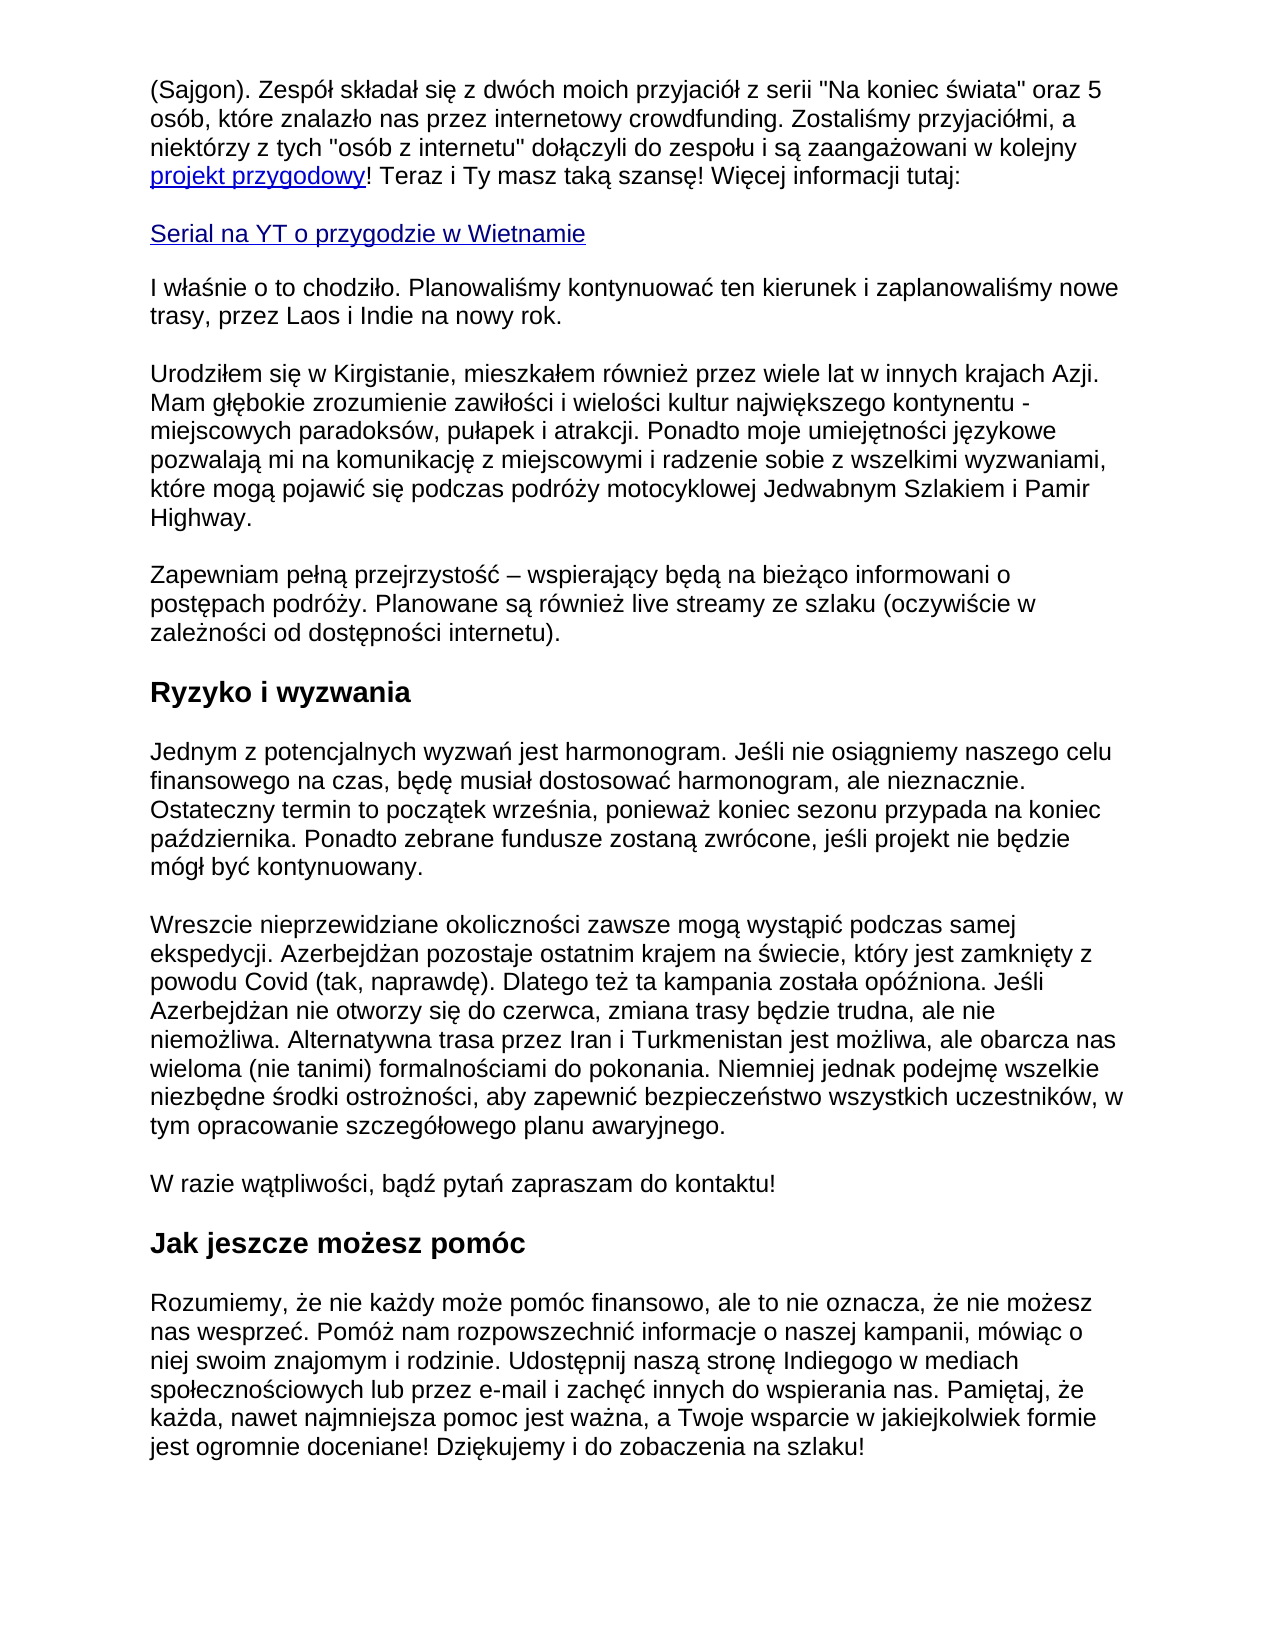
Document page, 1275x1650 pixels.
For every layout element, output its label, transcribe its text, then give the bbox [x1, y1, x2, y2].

text I właśnie o to chodziło. Planowaliśmy kontynuować ten kierunek i zaplanowaliśmy nowe trasy, przez Laos i Indie na nowy rok. [150, 272, 1125, 330]
text Zapewniam pełną przejrzystość – wspierający będą na bieżąco informowani o postępach podróży. Planowane są również live streamy ze szlaku (oczywiście w zależności od dostępności internetu). [150, 560, 1125, 646]
text W razie wątpliwości, bądź pytań zapraszam do kontaktu! [150, 1168, 1125, 1197]
text Ryzyko i wyzwania [150, 675, 1125, 708]
text Wreszcie nieprzewidziane okoliczności zawsze mogą wystąpić podczas samej ekspedycji. Azerbejdżan pozostaje ostatnim krajem na świecie, który jest zamknięty z powodu Covid (tak, naprawdę). Dlatego też ta kampania została opóźniona. Jeśli Azerbejdżan nie otworzy się do czerwca, zmiana trasy będzie trudna, ale nie niemożliwa. Alternatywna trasa przez Iran i Turkmenistan jest możliwa, ale obarcza nas wieloma (nie tanimi) formalnościami do pokonania. Niemniej jednak podejmę wszelkie niezbędne środki ostrożności, aby zapewnić bezpieczeństwo wszystkich uczestników, w tym opracowanie szczegółowego planu awaryjnego. [150, 910, 1125, 1140]
text Serial na YT o przygodzie w Wietnamie [150, 219, 1125, 247]
text Urodziłem się w Kirgistanie, mieszkałem również przez wiele lat w innych krajach Azji. Mam głębokie zrozumienie zawiłości i wielości kultur największego kontynentu - miejscowych paradoksów, pułapek i atrakcji. Ponadto moje umiejętności językowe pozwalają mi na komunikację z miejscowymi i radzenie sobie z wszelkimi wyzwaniami, które mogą pojawić się podczas podróży motocyklowej Jedwabnym Szlakiem i Pamir Highway. [150, 359, 1125, 531]
text (Sajgon). Zespół składał się z dwóch moich przyjaciół z serii "Na koniec świata" oraz 5 osób, które znalazło nas przez internetowy crowdfunding. Zostaliśmy przyjaciółmi, a niektórzy z tych "osób z internetu" dołączyli do zespołu i są zaangażowani w kolejny projekt przygodowy! Teraz i Ty masz taką szansę! Więcej informacji tutaj: [150, 75, 1125, 190]
text Rozumiemy, że nie każdy może pomóc finansowo, ale to nie oznacza, że nie możesz nas wesprzeć. Pomóż nam rozpowszechnić informacje o naszej kampanii, mówiąc o niej swoim znajomym i rodzinie. Udostępnij naszą stronę Indiegogo w mediach społecznościowych lub przez e-mail i zachęć innych do wspierania nas. Pamiętaj, że każda, nawet najmniejsza pomoc jest ważna, a Twoje wsparcie w jakiejkolwiek formie jest ogromnie doceniane! Dziękujemy i do zobaczenia na szlaku! [150, 1288, 1125, 1461]
text Jak jeszcze możesz pomóc [150, 1226, 1125, 1259]
text Jednym z potencjalnych wyzwań jest harmonogram. Jeśli nie osiągniemy naszego celu finansowego na czas, będę musiał dostosować harmonogram, ale nieznacznie. Ostateczny termin to początek września, ponieważ koniec sezonu przypada na koniec października. Ponadto zebrane fundusze zostaną zwrócone, jeśli projekt nie będzie mógł być kontynuowany. [150, 737, 1125, 881]
